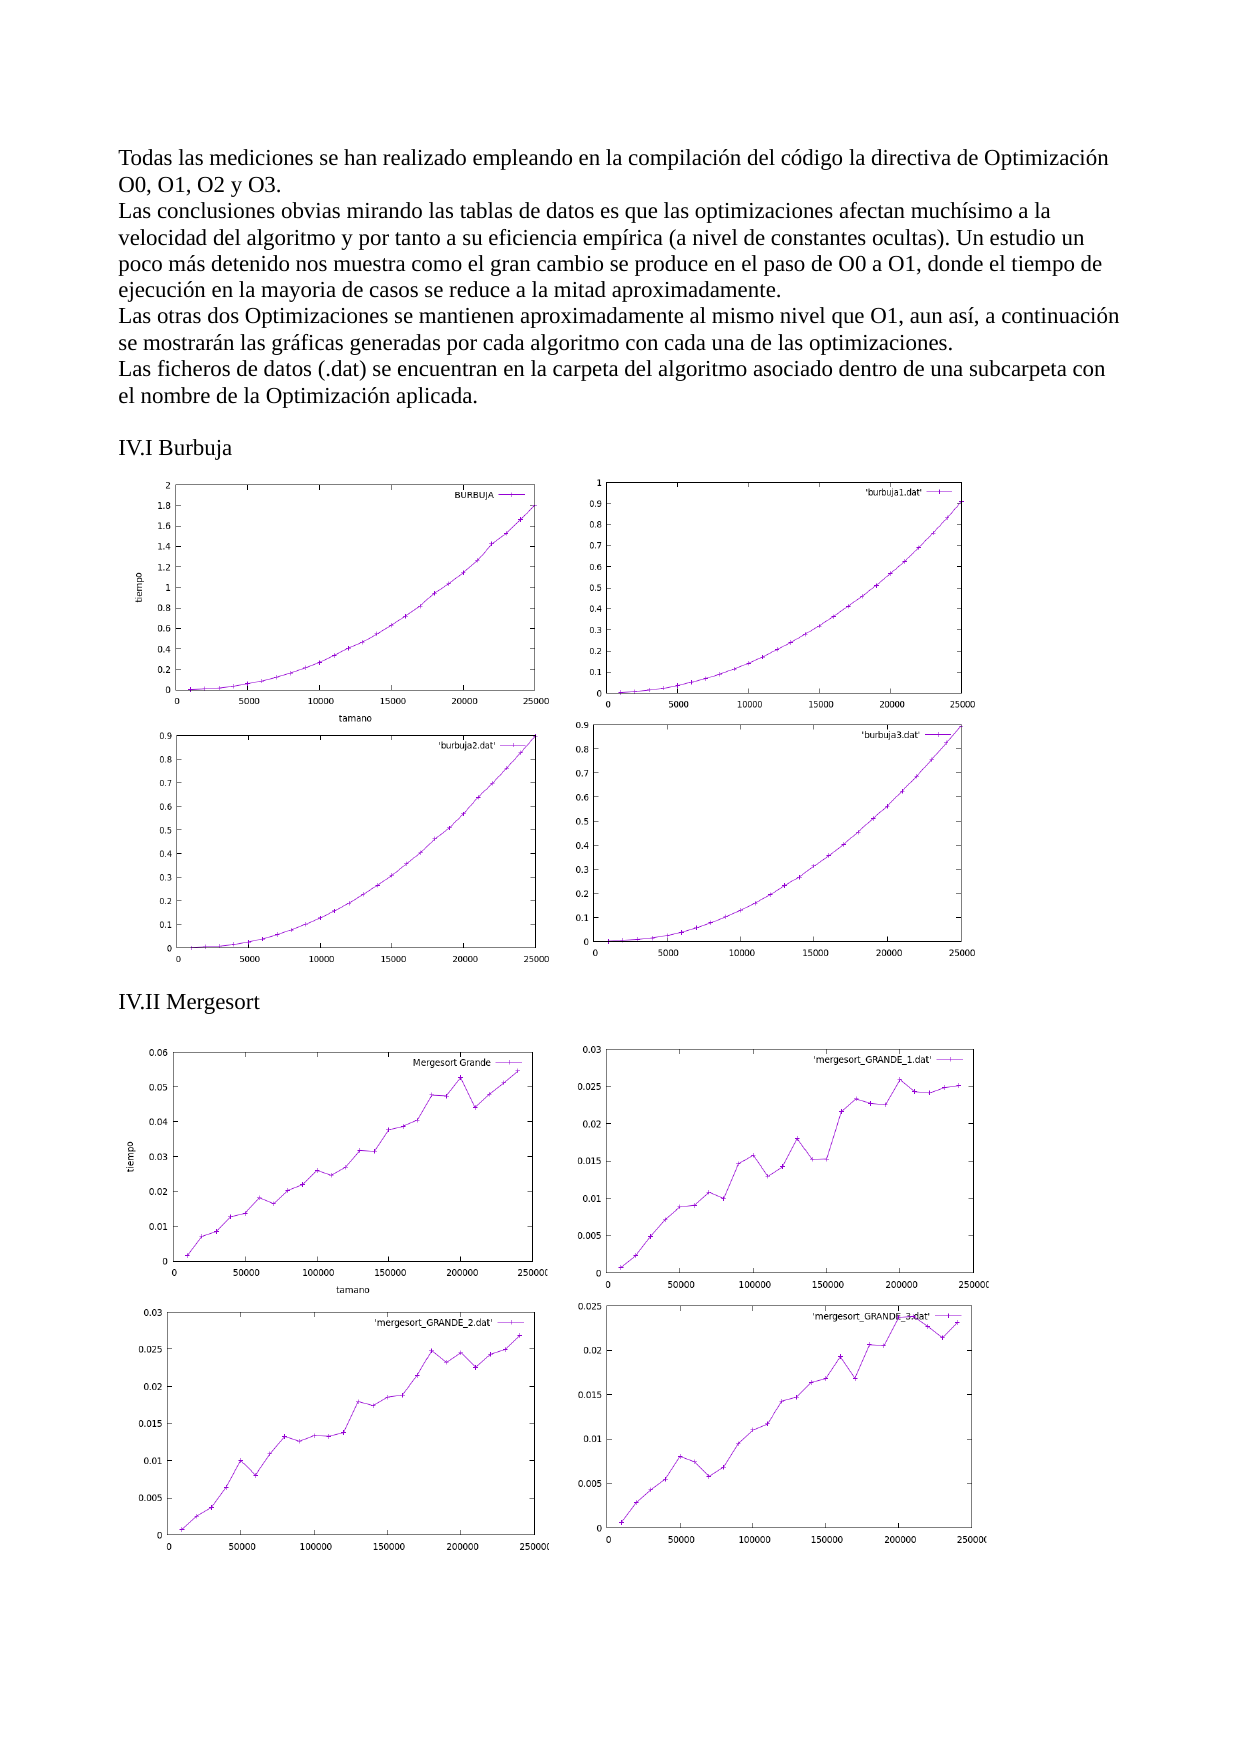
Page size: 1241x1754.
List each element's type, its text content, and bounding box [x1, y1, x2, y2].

picture [559, 471, 976, 963]
picture [560, 1037, 989, 1550]
text Las conclusiones obvias mirando las tablas de datos es que las optimizaciones afectan muchísimo a la velocidad del algoritmo y por tanto a su eficiencia empírica (a nivel de constantes ocultas). Un estudio un poco más detenido nos muestra como el gran cambio se produce en el paso de O0 a O1, donde el tiempo de ejecución en la mayoria de casos se reduce a la mitad aproximadamente. [118, 197, 1122, 303]
text IV.I Burbuja [118, 434, 1122, 461]
picture [130, 473, 549, 969]
picture [121, 1041, 548, 1297]
text Todas las mediciones se han realizado empleando en la compilación del código la directiva de Optimización O0, O1, O2 y O3. [118, 144, 1122, 197]
picture [121, 1300, 549, 1557]
text Las otras dos Optimizaciones se mantienen aproximadamente al mismo nivel que O1, aun así, a continuación se mostrarán las gráficas generadas por cada algoritmo con cada una de las optimizaciones. [118, 303, 1122, 355]
text IV.II Mergesort [118, 988, 1122, 1014]
text Las ficheros de datos (.dat) se encuentran en la carpeta del algoritmo asociado dentro de una subcarpeta con el nombre de la Optimización aplicada. [118, 355, 1122, 408]
